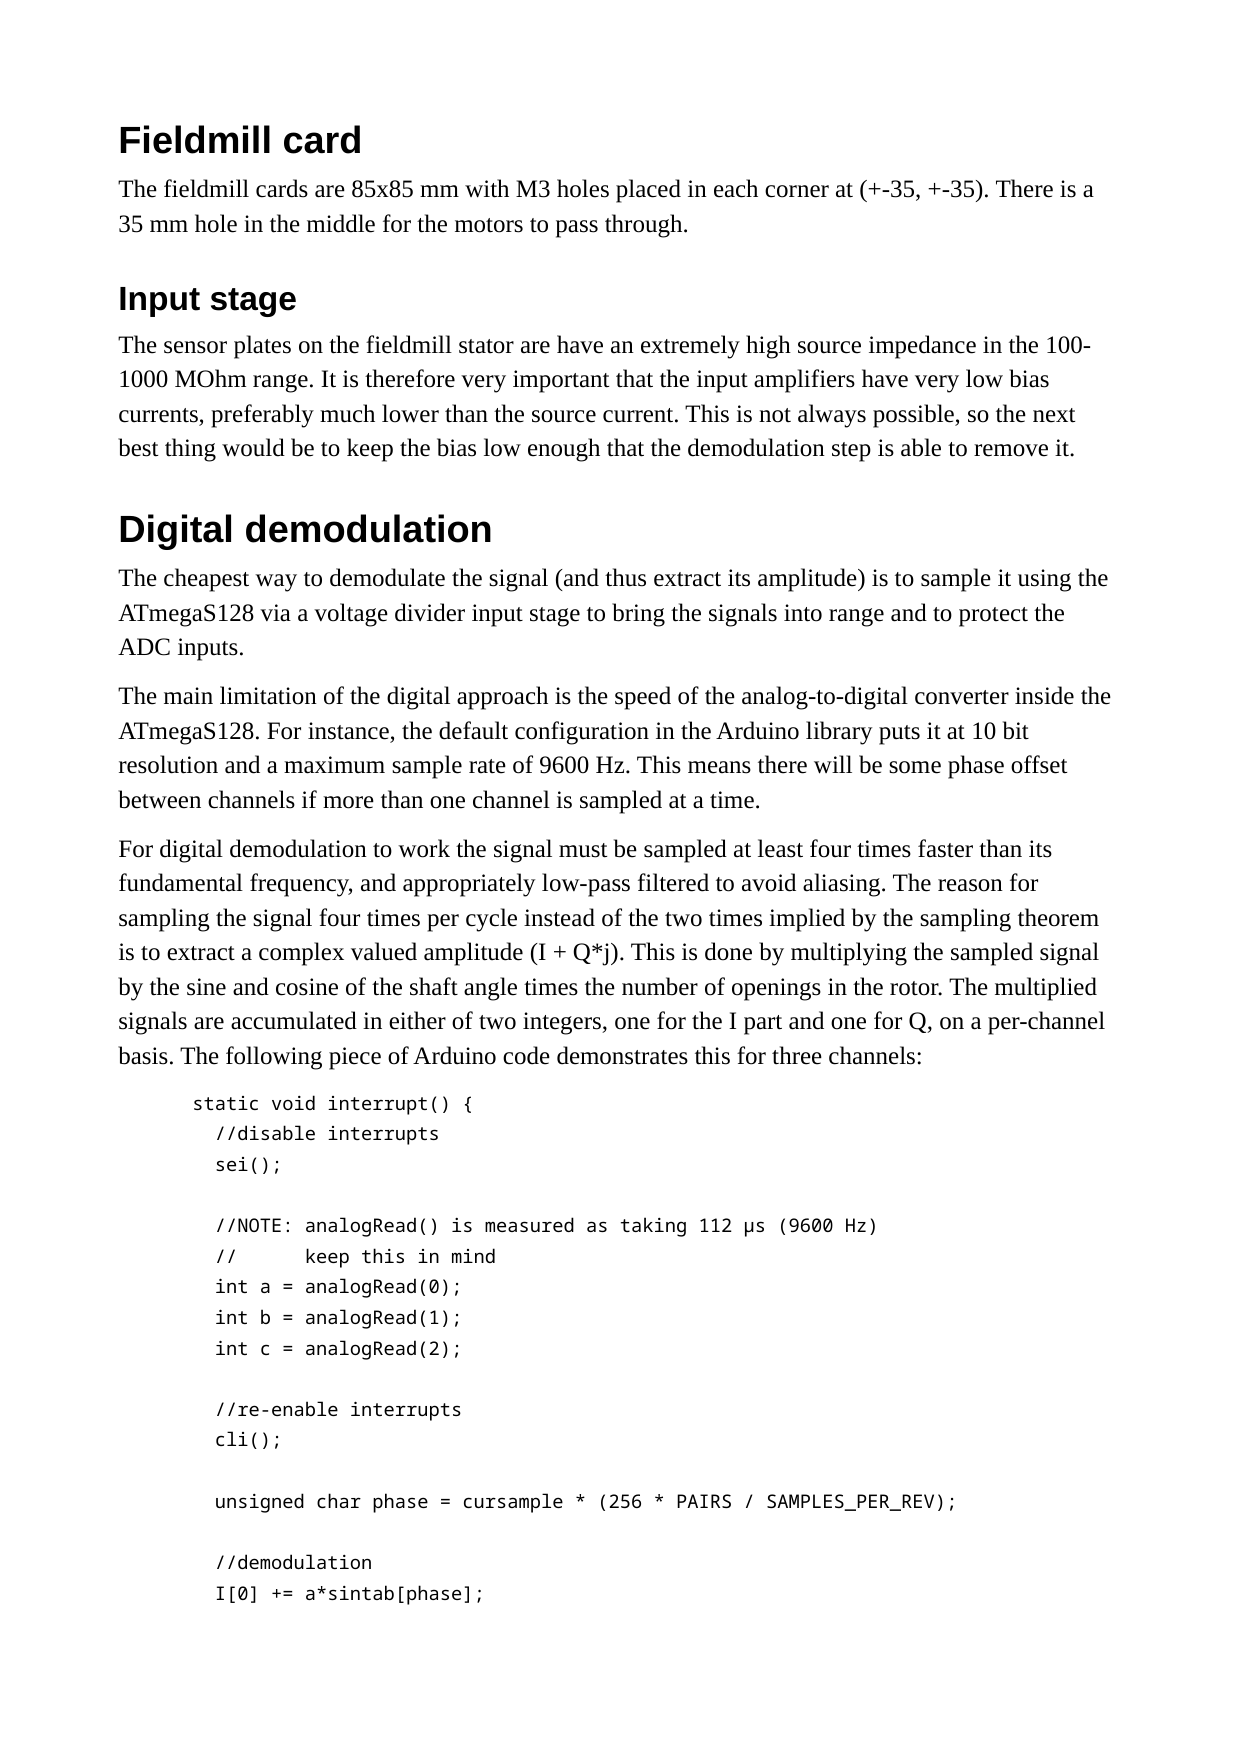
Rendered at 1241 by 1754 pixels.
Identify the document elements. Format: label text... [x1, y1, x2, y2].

text static void interrupt() { [192, 1090, 1122, 1115]
text // keep this in mind [192, 1243, 1122, 1268]
text //re-enable interrupts [192, 1396, 1122, 1422]
text int c = analogRead(2); [192, 1335, 1122, 1360]
text The sensor plates on the fieldmill stator are have an extremely high source impedance in the 100-1000 MOhm range. It is therefore very important that the input amplifiers have very low bias currents, preferably much lower than the source current. This is not always possible, so the next best thing would be to keep the bias low enough that the demodulation step is able to remove it. [118, 330, 1122, 462]
text cli(); [192, 1427, 1122, 1452]
text //disable interrupts [192, 1121, 1122, 1146]
subtitle Input stage [118, 279, 1122, 317]
text sei(); [192, 1151, 1122, 1177]
text unsigned char phase = cursample * (256 * PAIRS / SAMPLES_PER_REV); [192, 1488, 1122, 1513]
text int b = analogRead(1); [192, 1304, 1122, 1330]
text The main limitation of the digital approach is the speed of the analog-to-digital converter inside the ATmegaS128. For instance, the default configuration in the Arduino library puts it at 10 bit resolution and a maximum sample rate of 9600 Hz. This means there will be some phase offset between channels if more than one channel is sampled at a time. [118, 681, 1122, 814]
text I[0] += a*sintab[phase]; [192, 1580, 1122, 1605]
subtitle Digital demodulation [118, 507, 1122, 551]
text The cheapest way to demodulate the signal (and thus extract its amplitude) is to sample it using the ATmegaS128 via a voltage divider input stage to bring the signals into range and to protect the ADC inputs. [118, 563, 1122, 661]
subtitle Fieldmill card [118, 118, 1122, 162]
text The fieldmill cards are 85x85 mm with M3 holes placed in each corner at (+-35, +-35). There is a 35 mm hole in the middle for the motors to pass through. [118, 174, 1122, 237]
text //NOTE: analogRead() is measured as taking 112 µs (9600 Hz) [192, 1212, 1122, 1238]
text int a = analogRead(0); [192, 1274, 1122, 1299]
text For digital demodulation to work the signal must be sampled at least four times faster than its fundamental frequency, and appropriately low-pass filtered to avoid aliasing. The reason for sampling the signal four times per cycle instead of the two times implied by the sampling theorem is to extract a complex valued amplitude (I + Q*j). This is done by multiplying the sampled signal by the sine and cosine of the shaft angle times the number of openings in the rotor. The multiplied signals are accumulated in either of two integers, one for the I part and one for Q, on a per-channel basis. The following piece of Arduino code demonstrates this for three channels: [118, 834, 1122, 1069]
text //demodulation [192, 1549, 1122, 1575]
